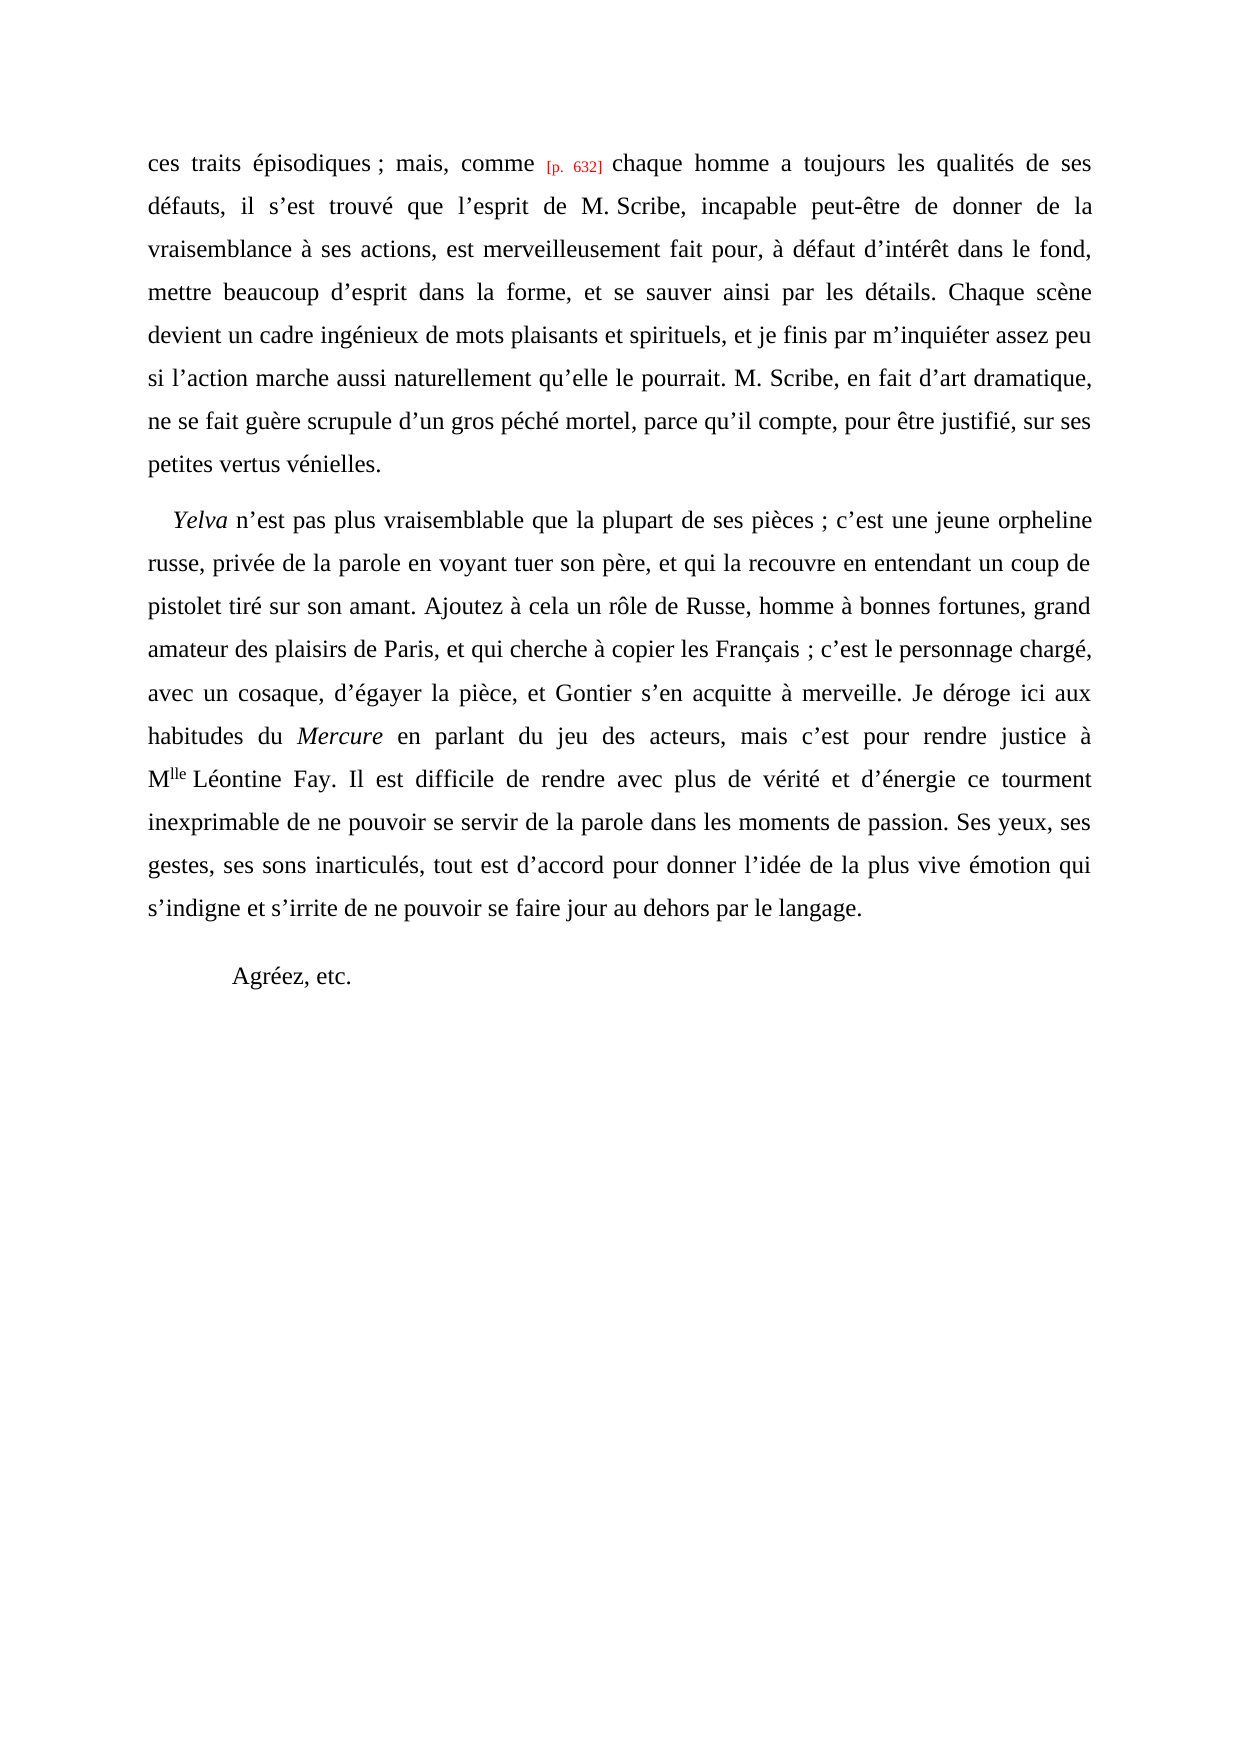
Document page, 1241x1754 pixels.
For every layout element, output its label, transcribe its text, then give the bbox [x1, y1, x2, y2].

text ces traits épisodiques ; mais, comme [p. 632] chaque homme a toujours les qualités de ses défauts, il s’est trouvé que l’esprit de M. Scribe, incapable peut-être de donner de la vraisemblance à ses actions, est merveilleusement fait pour, à défaut d’intérêt dans le fond, mettre beaucoup d’esprit dans la forme, et se sauver ainsi par les détails. Chaque scène devient un cadre ingénieux de mots plaisants et spirituels, et je finis par m’inquiéter assez peu si l’action marche aussi naturellement qu’elle le pourrait. M. Scribe, en fait d’art dramatique, ne se fait guère scrupule d’un gros péché mortel, parce qu’il compte, pour être justifié, sur ses petites vertus vénielles. [148, 148, 1093, 478]
text Yelva n’est pas plus vraisemblable que la plupart de ses pièces ; c’est une jeune orpheline russe, privée de la parole en voyant tuer son père, et qui la recouvre en entendant un coup de pistolet tiré sur son amant. Ajoutez à cela un rôle de Russe, homme à bonnes fortunes, grand amateur des plaisirs de Paris, et qui cherche à copier les Français ; c’est le personnage chargé, avec un cosaque, d’égayer la pièce, et Gontier s’en acquitte à merveille. Je déroge ici aux habitudes du Mercure en parlant du jeu des acteurs, mais c’est pour rendre justice à Mlle Léontine Fay. Il est difficile de rendre avec plus de vérité et d’énergie ce tourment inexprimable de ne pouvoir se servir de la parole dans les moments de passion. Ses yeux, ses gestes, ses sons inarticulés, tout est d’accord pour donner l’idée de la plus vive émotion qui s’indigne et s’irrite de ne pouvoir se faire jour au dehors par le langage. [148, 505, 1093, 922]
text Agréez, etc. [207, 961, 1093, 990]
